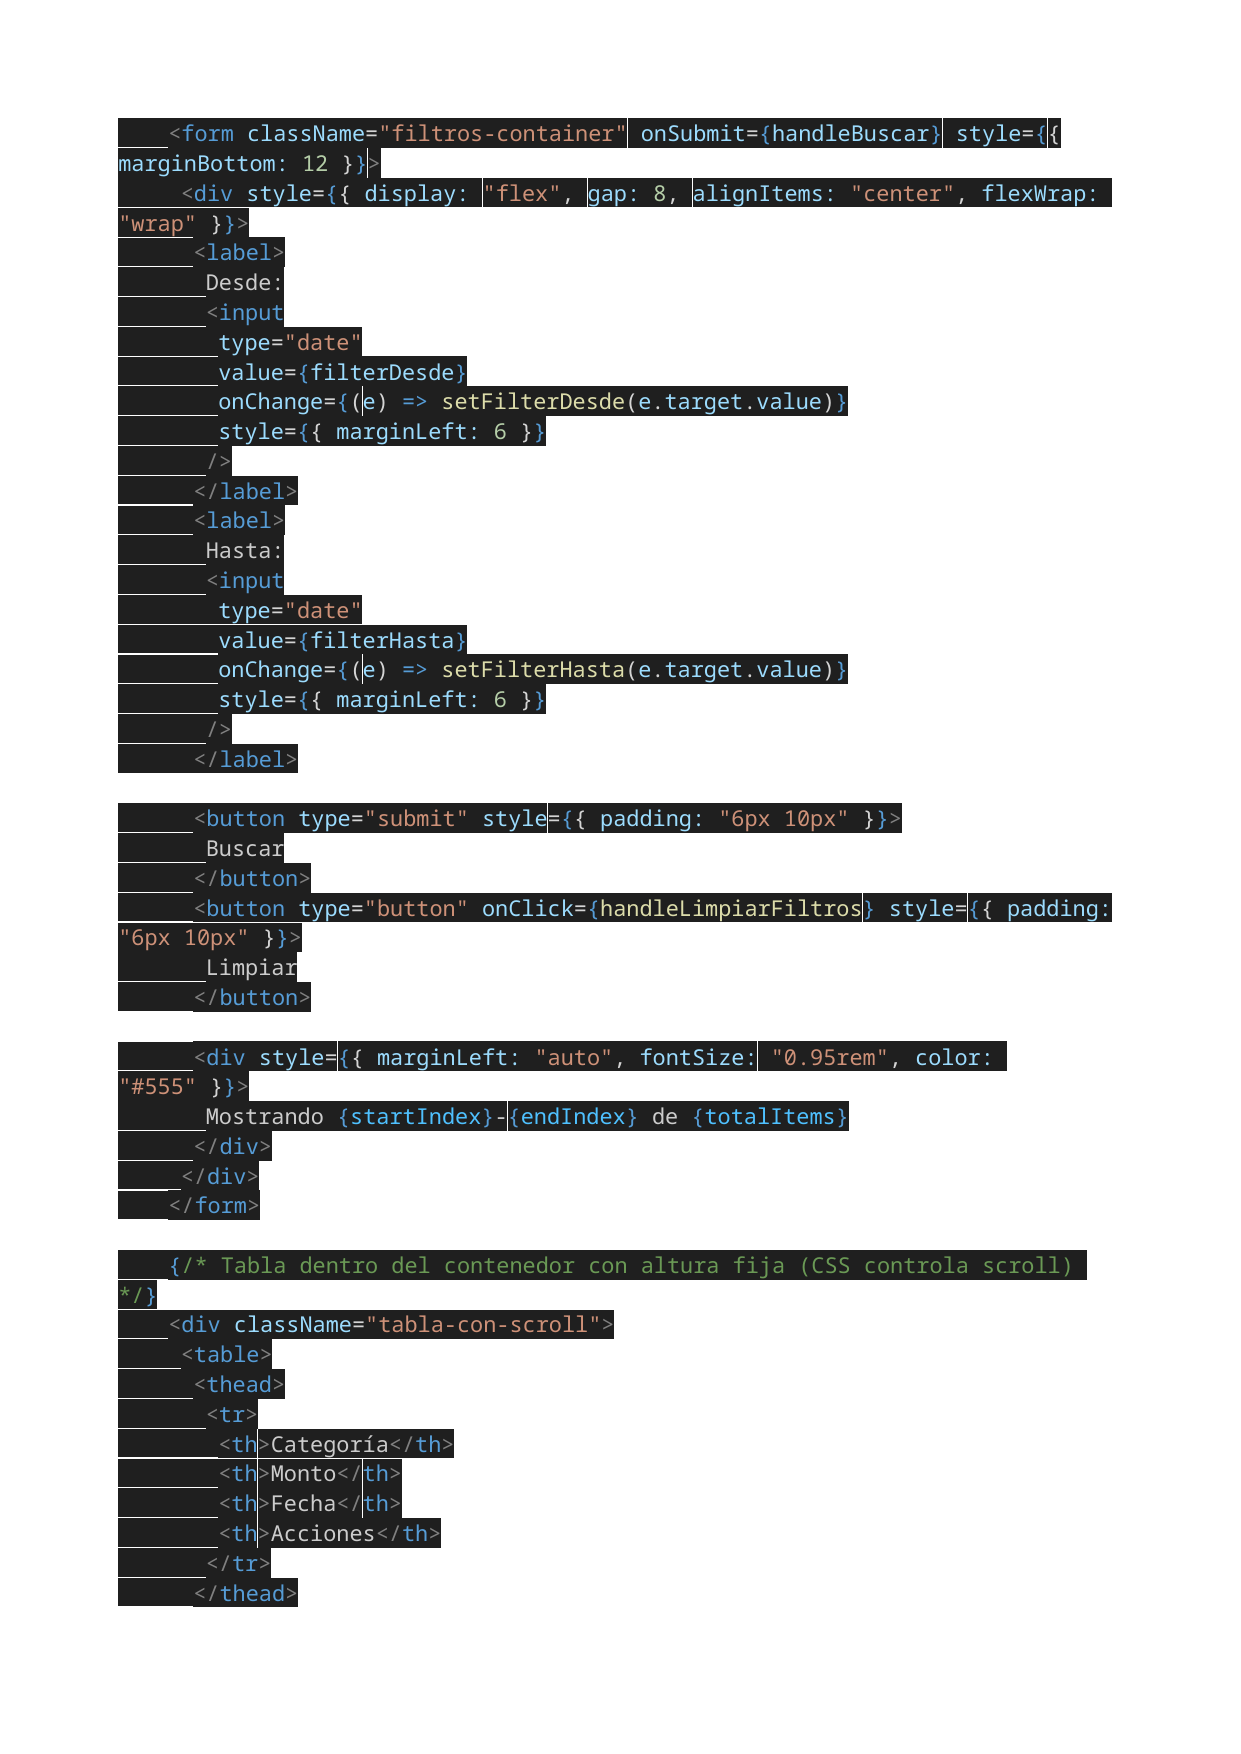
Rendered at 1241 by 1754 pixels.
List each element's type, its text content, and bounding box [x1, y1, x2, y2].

text </form> [118, 1190, 1122, 1220]
text <div style={{ marginLeft: "auto", fontSize: "0.95rem", color: "#555" }}> [118, 1041, 1122, 1101]
text <input [118, 297, 1122, 327]
text <th>Monto</th> [118, 1458, 1122, 1488]
text <label> [118, 237, 1122, 267]
text onChange={(e) => setFilterDesde(e.target.value)} [118, 386, 1122, 416]
text Buscar [118, 833, 1122, 863]
text </div> [118, 1161, 1122, 1190]
text type="date" [118, 327, 1122, 356]
text value={filterDesde} [118, 356, 1122, 386]
text <form className="filtros-container" onSubmit={handleBuscar} style={{ marginBottom: 12 }}> [118, 118, 1122, 178]
text <table> [118, 1339, 1122, 1369]
text /> [118, 446, 1122, 476]
text {/* Tabla dentro del contenedor con altura fija (CSS controla scroll) */} [118, 1250, 1122, 1309]
text </button> [118, 982, 1122, 1012]
text <label> [118, 505, 1122, 535]
text <button type="button" onClick={handleLimpiarFiltros} style={{ padding: "6px 10px" }}> [118, 893, 1122, 952]
text /> [118, 714, 1122, 744]
text style={{ marginLeft: 6 }} [118, 416, 1122, 446]
text style={{ marginLeft: 6 }} [118, 684, 1122, 714]
text </div> [118, 1131, 1122, 1161]
text </button> [118, 863, 1122, 893]
text Hasta: [118, 535, 1122, 565]
text <th>Categoría</th> [118, 1429, 1122, 1458]
text <div style={{ display: "flex", gap: 8, alignItems: "center", flexWrap: "wrap" }}> [118, 178, 1122, 237]
text Limpiar [118, 952, 1122, 982]
text <th>Fecha</th> [118, 1488, 1122, 1518]
text <thead> [118, 1369, 1122, 1399]
text Desde: [118, 267, 1122, 297]
text <div className="tabla-con-scroll"> [118, 1309, 1122, 1339]
text onChange={(e) => setFilterHasta(e.target.value)} [118, 654, 1122, 684]
text type="date" [118, 595, 1122, 624]
text value={filterHasta} [118, 624, 1122, 654]
text Mostrando {startIndex}-{endIndex} de {totalItems} [118, 1101, 1122, 1131]
text </tr> [118, 1548, 1122, 1578]
text <input [118, 565, 1122, 595]
text </label> [118, 744, 1122, 773]
text <tr> [118, 1399, 1122, 1429]
text </thead> [118, 1578, 1122, 1607]
text <th>Acciones</th> [118, 1518, 1122, 1548]
text <button type="submit" style={{ padding: "6px 10px" }}> [118, 803, 1122, 833]
text </label> [118, 476, 1122, 505]
